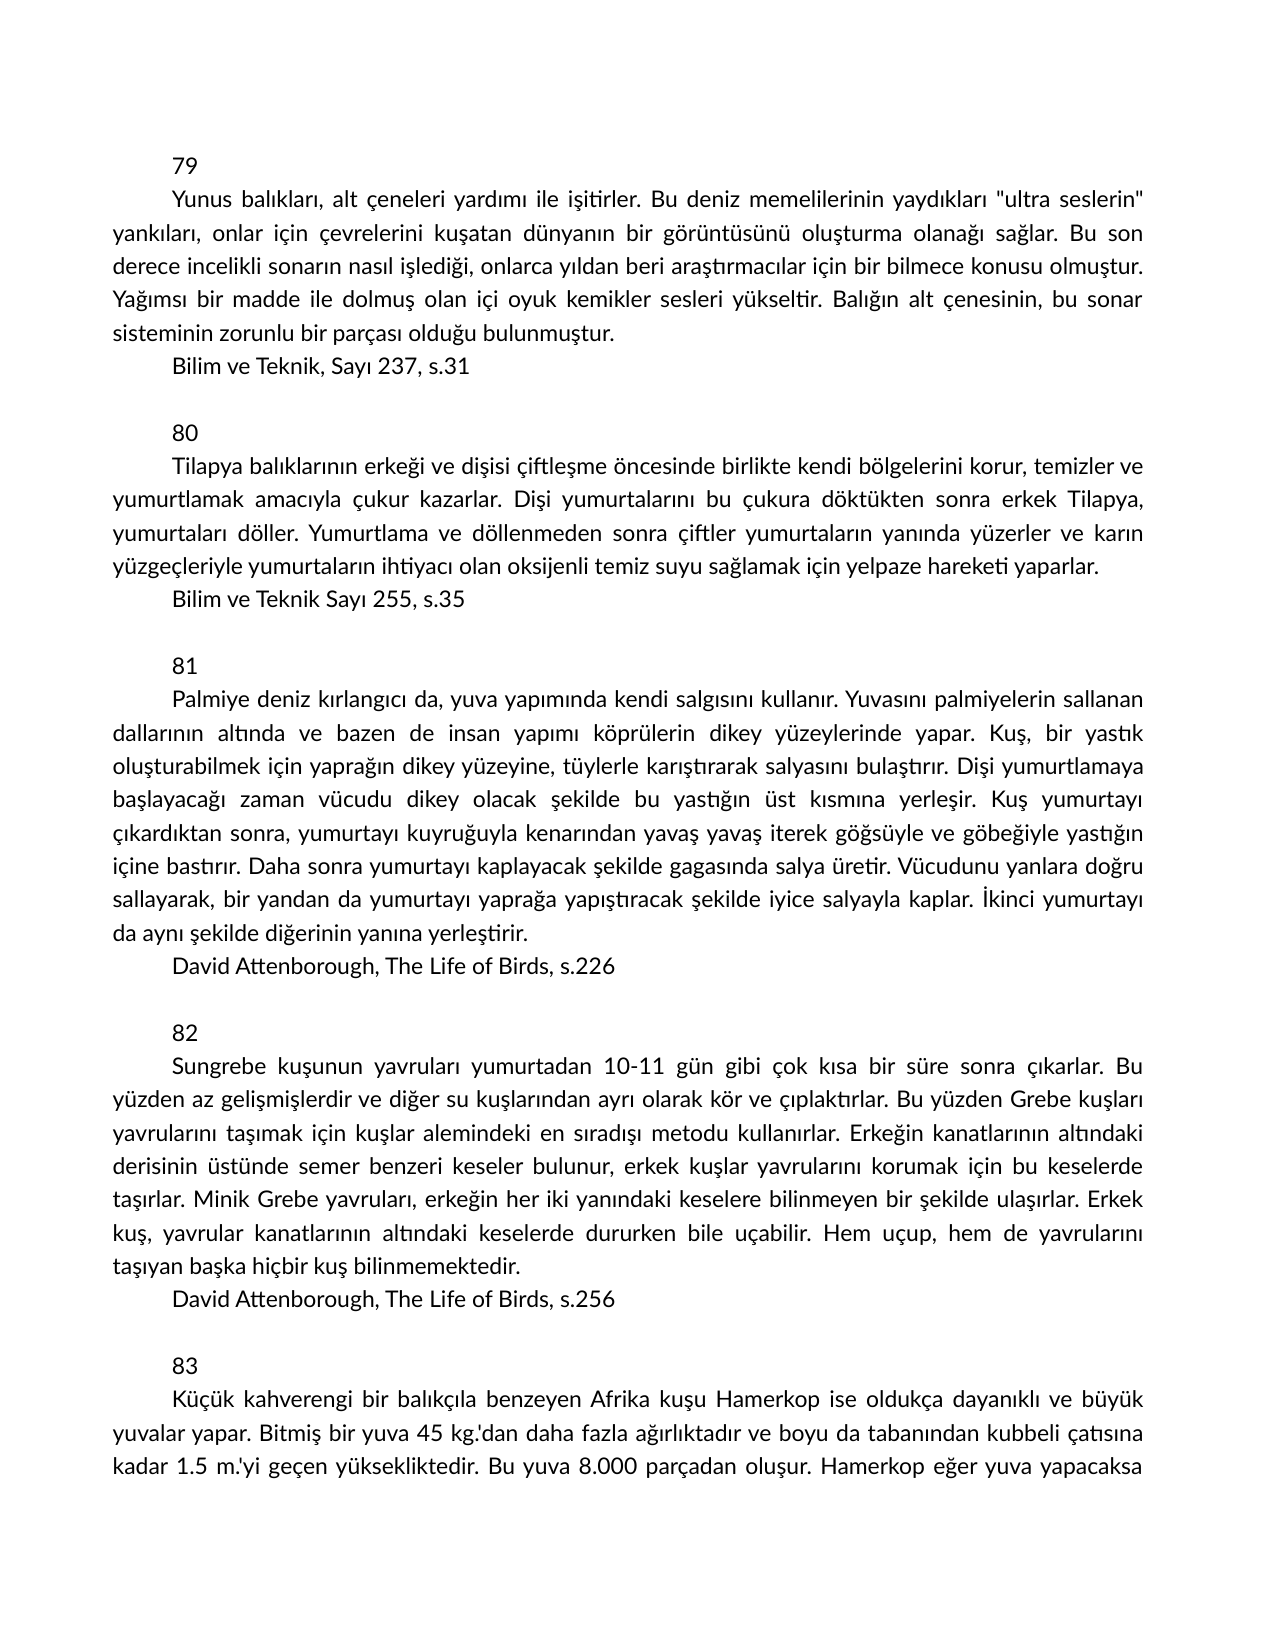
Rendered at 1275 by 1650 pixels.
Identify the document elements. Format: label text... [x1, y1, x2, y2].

text 80 [112, 414, 1145, 448]
text 83 [112, 1348, 1145, 1381]
text 82 [112, 1014, 1145, 1048]
text Palmiye deniz kırlangıcı da, yuva yapımında kendi salgısını kullanır. Yuvasını palmiyelerin sallanan dallarının altında ve bazen de insan yapımı köprülerin dikey yüzeylerinde yapar. Kuş, bir yastık oluşturabilmek için yaprağın dikey yüzeyine, tüylerle karıştırarak salyasını bulaştırır. Dişi yumurtlamaya başlayacağı zaman vücudu dikey olacak şekilde bu yastığın üst kısmına yerleşir. Kuş yumurtayı çıkardıktan sonra, yumurtayı kuyruğuyla kenarından yavaş yavaş iterek göğsüyle ve göbeğiyle yastığın içine bastırır. Daha sonra yumurtayı kaplayacak şekilde gagasında salya üretir. Vücudunu yanlara doğru sallayarak, bir yandan da yumurtayı yaprağa yapıştıracak şekilde iyice salyayla kaplar. İkinci yumurtayı da aynı şekilde diğerinin yanına yerleştirir. [112, 681, 1145, 948]
text 81 [112, 648, 1145, 681]
text David Attenborough, The Life of Birds, s.226 [112, 948, 1145, 981]
text Tilapya balıklarının erkeği ve dişisi çiftleşme öncesinde birlikte kendi bölgelerini korur, temizler ve yumurtlamak amacıyla çukur kazarlar. Dişi yumurtalarını bu çukura döktükten sonra erkek Tilapya, yumurtaları döller. Yumurtlama ve döllenmeden sonra çiftler yumurtaların yanında yüzerler ve karın yüzgeçleriyle yumurtaların ihtiyacı olan oksijenli temiz suyu sağlamak için yelpaze hareketi yaparlar. [112, 448, 1145, 581]
text Yunus balıkları, alt çeneleri yardımı ile işitirler. Bu deniz memelilerinin yaydıkları "ultra seslerin" yankıları, onlar için çevrelerini kuşatan dünyanın bir görüntüsünü oluşturma olanağı sağlar. Bu son derece incelikli sonarın nasıl işlediği, onlarca yıldan beri araştırmacılar için bir bilmece konusu olmuştur. Yağımsı bir madde ile dolmuş olan içi oyuk kemikler sesleri yükseltir. Balığın alt çenesinin, bu sonar sisteminin zorunlu bir parçası olduğu bulunmuştur. [112, 181, 1145, 348]
text Küçük kahverengi bir balıkçıla benzeyen Afrika kuşu Hamerkop ise oldukça dayanıklı ve büyük yuvalar yapar. Bitmiş bir yuva 45 kg.'dan daha fazla ağırlıktadır ve boyu da tabanından kubbeli çatısına kadar 1.5 m.'yi geçen yüksekliktedir. Bu yuva 8.000 parçadan oluşur. Hamerkop eğer yuva yapacaksa [112, 1381, 1145, 1481]
text Bilim ve Teknik Sayı 255, s.35 [112, 581, 1145, 614]
text Bilim ve Teknik, Sayı 237, s.31 [112, 348, 1145, 381]
text David Attenborough, The Life of Birds, s.256 [112, 1281, 1145, 1314]
text 79 [112, 148, 1145, 181]
text Sungrebe kuşunun yavruları yumurtadan 10-11 gün gibi çok kısa bir süre sonra çıkarlar. Bu yüzden az gelişmişlerdir ve diğer su kuşlarından ayrı olarak kör ve çıplaktırlar. Bu yüzden Grebe kuşları yavrularını taşımak için kuşlar alemindeki en sıradışı metodu kullanırlar. Erkeğin kanatlarının altındaki derisinin üstünde semer benzeri keseler bulunur, erkek kuşlar yavrularını korumak için bu keselerde taşırlar. Minik Grebe yavruları, erkeğin her iki yanındaki keselere bilinmeyen bir şekilde ulaşırlar. Erkek kuş, yavrular kanatlarının altındaki keselerde dururken bile uçabilir. Hem uçup, hem de yavrularını taşıyan başka hiçbir kuş bilinmemektedir. [112, 1048, 1145, 1281]
